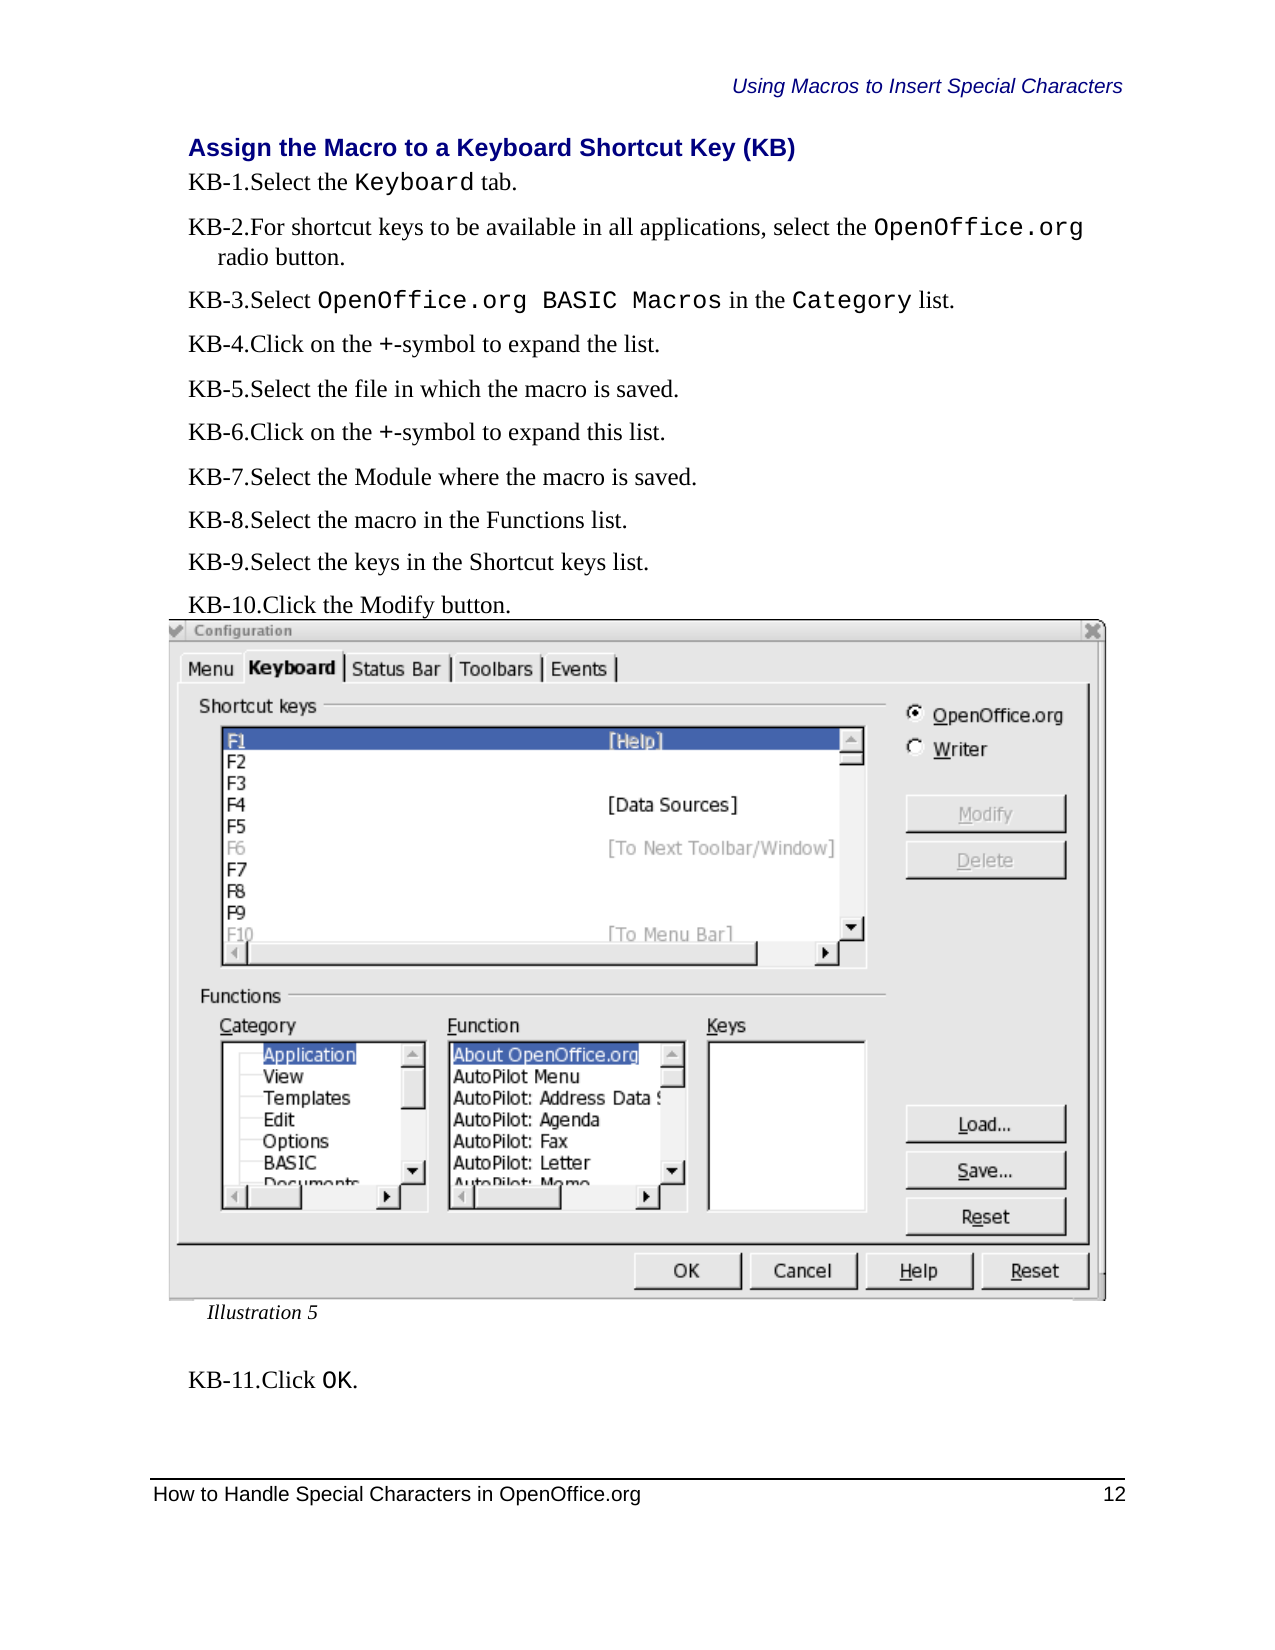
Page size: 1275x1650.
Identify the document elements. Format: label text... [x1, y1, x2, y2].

list Click the Modify button. [188, 591, 1125, 619]
list Select the macro in the Functions list. [188, 506, 1125, 533]
list Click OK. [188, 1366, 1125, 1396]
list Click on the +-symbol to expand the list. [188, 330, 1125, 360]
list Illustration 5 [207, 1301, 1106, 1323]
list Select the Module where the macro is saved. [188, 463, 1125, 491]
list Select the Keyboard tab. [188, 168, 1125, 198]
picture [168, 619, 1107, 1301]
list Select the file in which the macro is saved. [188, 375, 1125, 403]
list Select the keys in the Shortcut keys list. [188, 548, 1125, 576]
list For shortcut keys to be available in all applications, select the OpenOffice.org radio button. [188, 213, 1125, 271]
subtitle Assign the Macro to a Keyboard Shortcut Key (KB) [188, 134, 1125, 162]
list Click on the +-symbol to expand this list. [188, 418, 1125, 448]
list Select OpenOffice.org BASIC Macros in the Category list. [188, 286, 1125, 316]
